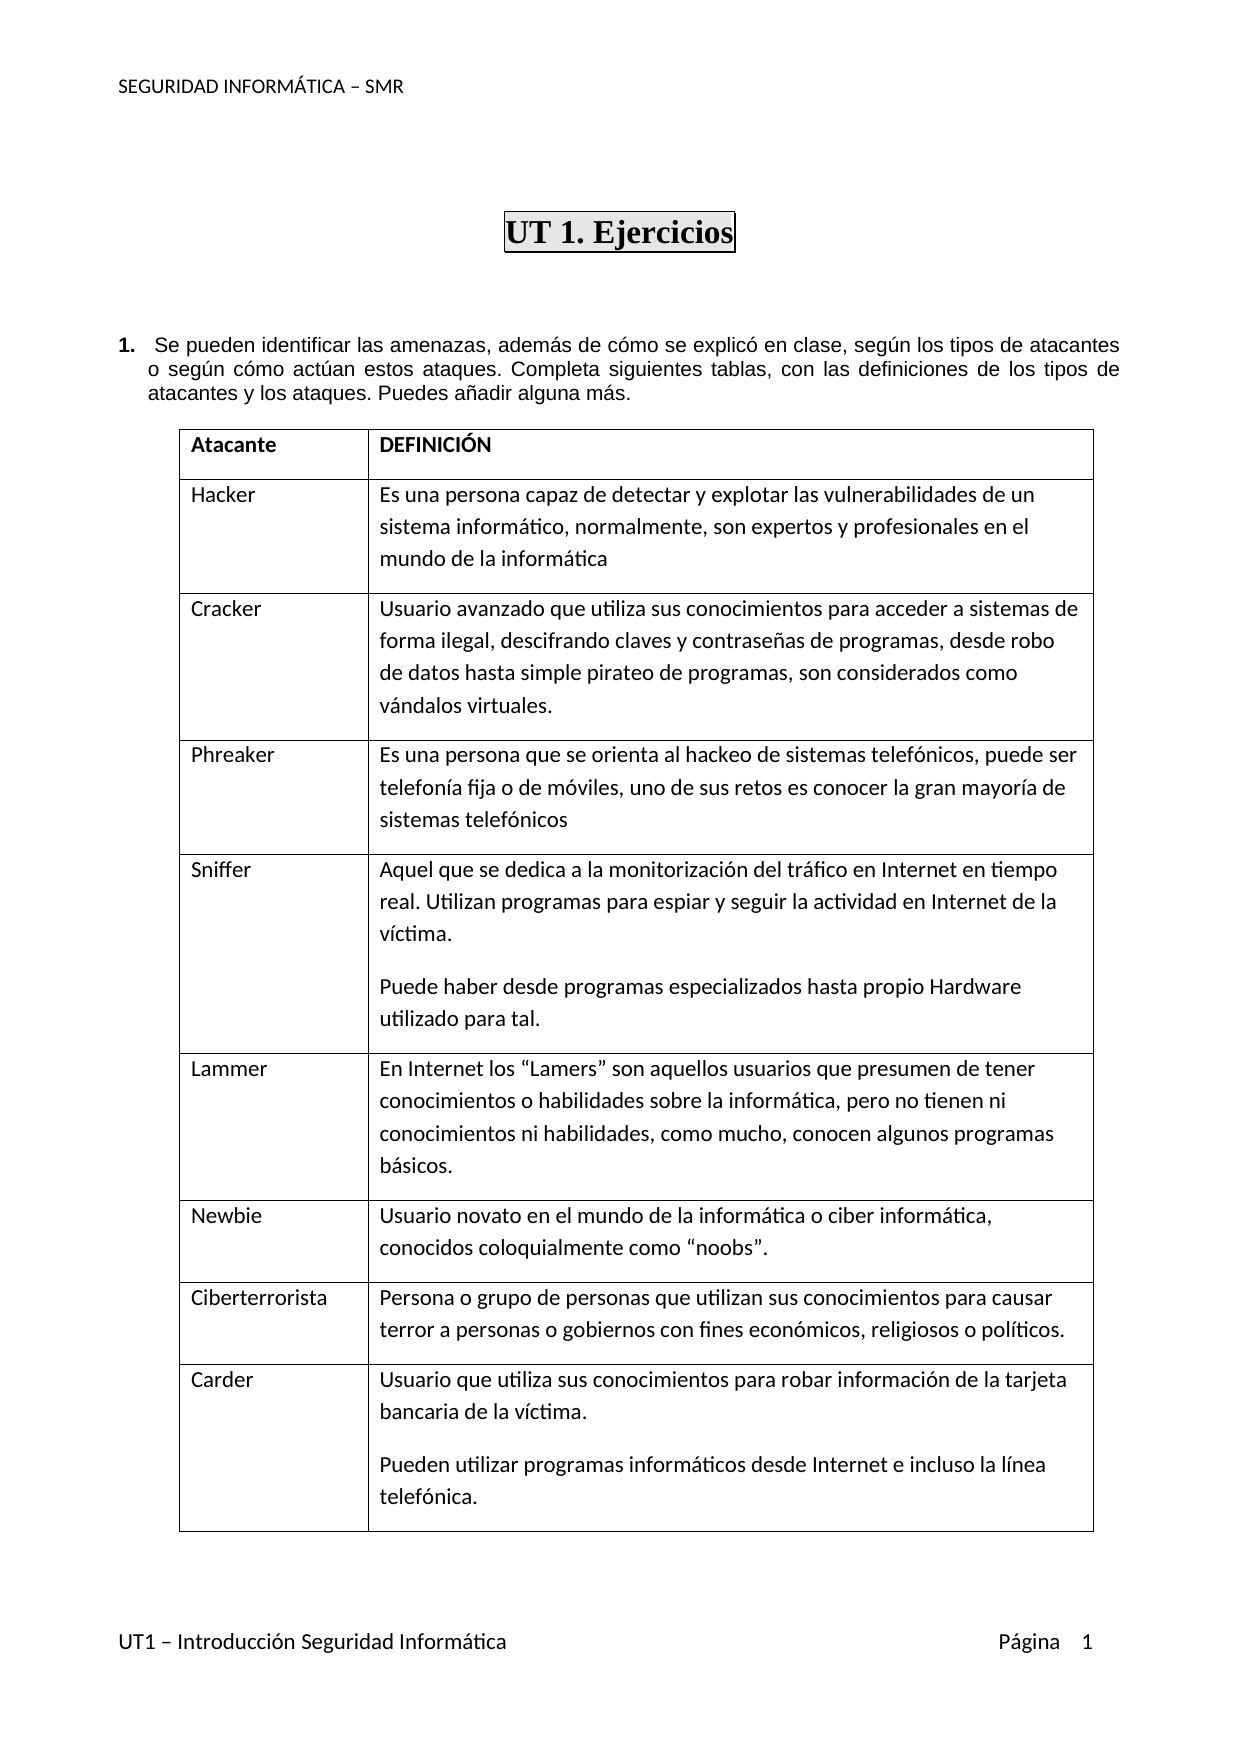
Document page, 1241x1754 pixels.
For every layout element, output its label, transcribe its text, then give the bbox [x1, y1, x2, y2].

table_cell Usuario avanzado que utiliza sus conocimientos para acceder a sistemas de forma ilegal, descifrando claves y contraseñas de programas, desde robo de datos hasta simple pirateo de programas, son considerados como vándalos virtuales. [369, 594, 1093, 739]
table_cell En Internet los “Lamers” son aquellos usuarios que presumen de tener conocimientos o habilidades sobre la informática, pero no tienen ni conocimientos ni habilidades, como mucho, conocen algunos programas básicos. [369, 1054, 1093, 1200]
list Se pueden identificar las amenazas, además de cómo se explicó en clase, según los tipos de atacantes o según cómo actúan estos ataques. Completa siguientes tablas, con las definiciones de los tipos de atacantes y los ataques. Puedes añadir alguna más. [118, 333, 1122, 405]
text [735, 211, 1122, 253]
table_cell Ciberterrorista [180, 1283, 368, 1364]
table_cell Hacker [180, 480, 368, 593]
table_cell Aquel que se dedica a la monitorización del tráfico en Internet en tiempo real. Utilizan programas para espiar y seguir la actividad en Internet de la víctima. Puede haber desde programas especializados hasta propio Hardware utilizado para tal. [369, 855, 1093, 1053]
table_cell Newbie [180, 1201, 368, 1282]
table_cell Lammer [180, 1054, 368, 1200]
table_cell Es una persona que se orienta al hackeo de sistemas telefónicos, puede ser telefonía fija o de móviles, uno de sus retos es conocer la gran mayoría de sistemas telefónicos [369, 741, 1093, 854]
table_cell Carder [180, 1365, 368, 1531]
table_cell Phreaker [180, 741, 368, 854]
table_cell Usuario que utiliza sus conocimientos para robar información de la tarjeta bancaria de la víctima. Pueden utilizar programas informáticos desde Internet e incluso la línea telefónica. [369, 1365, 1093, 1531]
table_cell Cracker [180, 594, 368, 739]
text [118, 211, 505, 253]
text UT 1. Ejercicios [505, 212, 734, 251]
table_header DEFINICIÓN [369, 430, 1093, 479]
table_cell Es una persona capaz de detectar y explotar las vulnerabilidades de un sistema informático, normalmente, son expertos y profesionales en el mundo de la informática [369, 480, 1093, 593]
table_header Atacante [180, 430, 368, 479]
table_cell Persona o grupo de personas que utilizan sus conocimientos para causar terror a personas o gobiernos con fines económicos, religiosos o políticos. [369, 1283, 1093, 1364]
table_cell Sniffer [180, 855, 368, 1053]
table_cell Usuario novato en el mundo de la informática o ciber informática, conocidos coloquialmente como “noobs”. [369, 1201, 1093, 1282]
